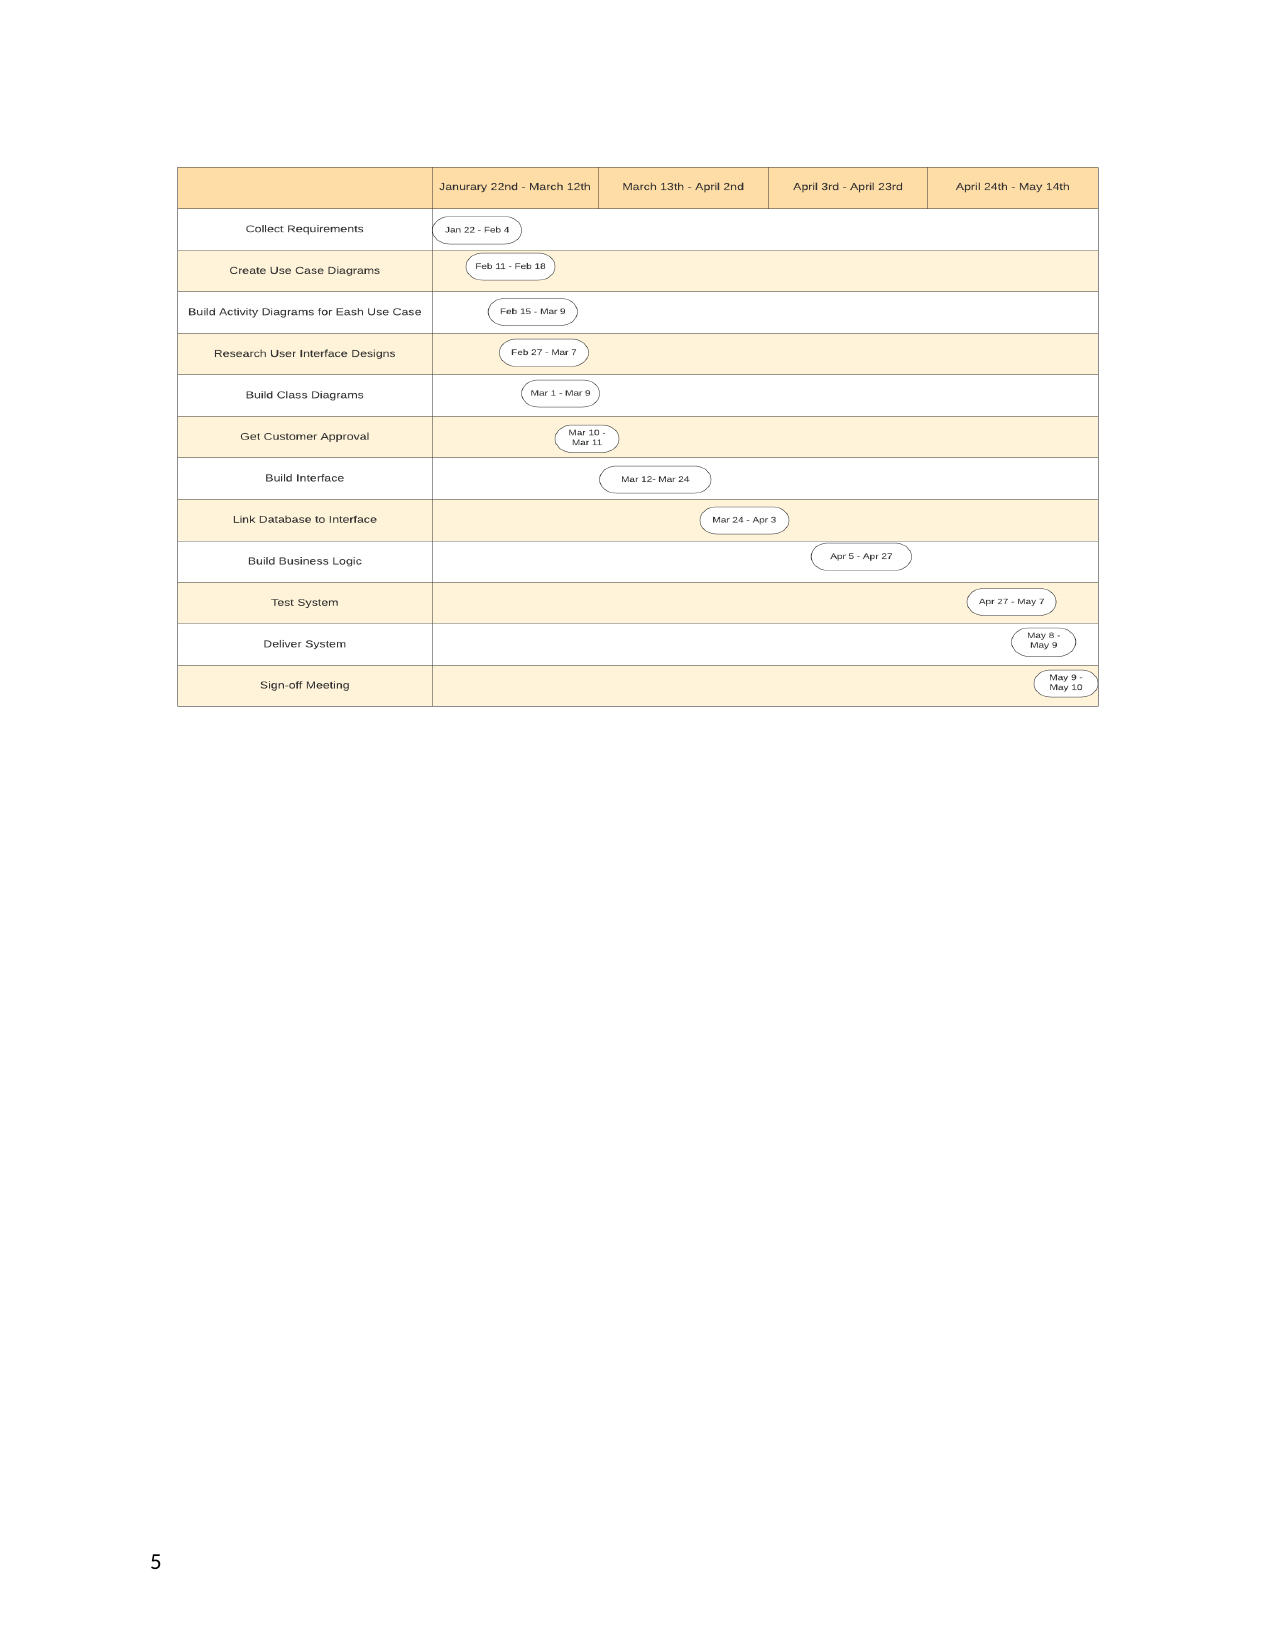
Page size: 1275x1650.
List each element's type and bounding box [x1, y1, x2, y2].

picture [155, 150, 1120, 725]
